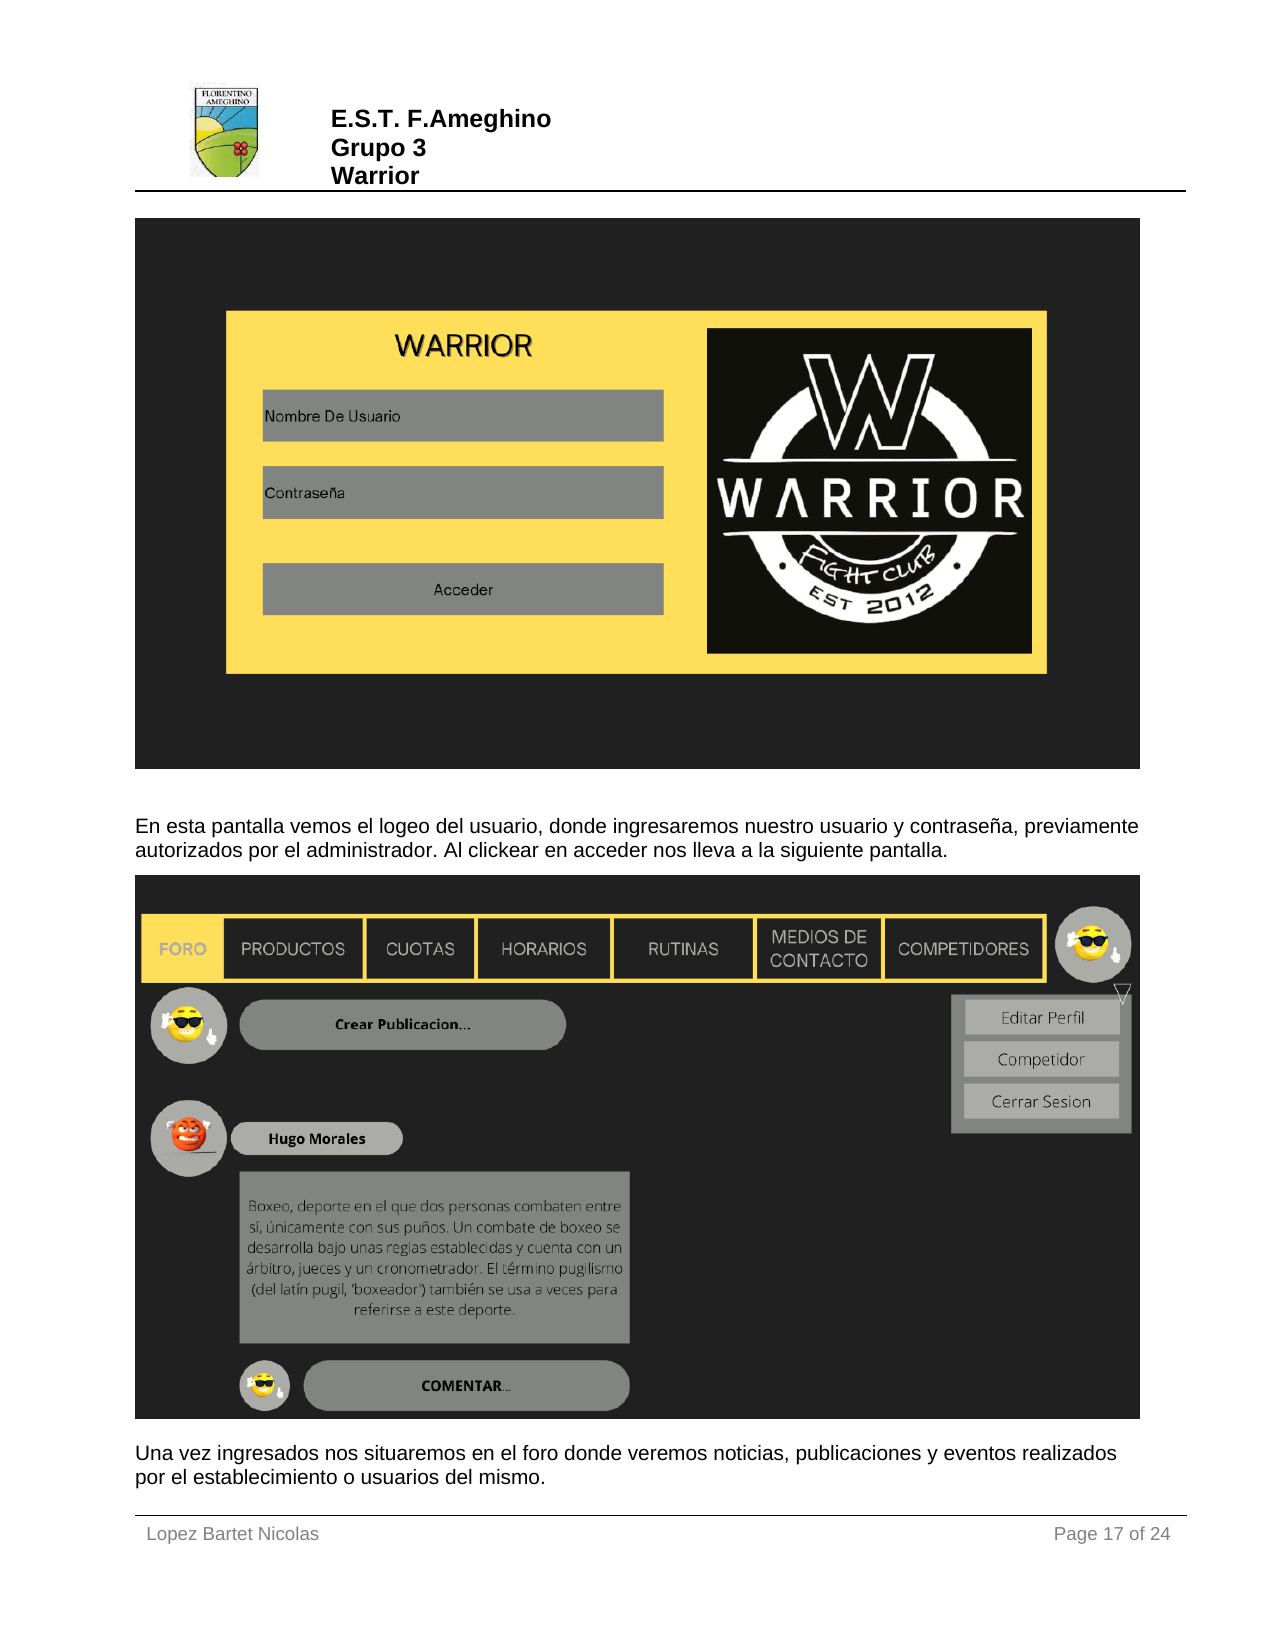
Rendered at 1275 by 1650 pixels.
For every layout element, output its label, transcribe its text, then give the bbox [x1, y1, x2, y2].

text En esta pantalla vemos el logeo del usuario, donde ingresaremos nuestro usuario y contraseña, previamente autorizados por el administrador. Al clickear en acceder nos lleva a la siguiente pantalla. [135, 814, 1140, 862]
text Una vez ingresados nos situaremos en el foro donde veremos noticias, publicaciones y eventos realizados por el establecimiento o usuarios del mismo. [135, 1441, 1140, 1488]
